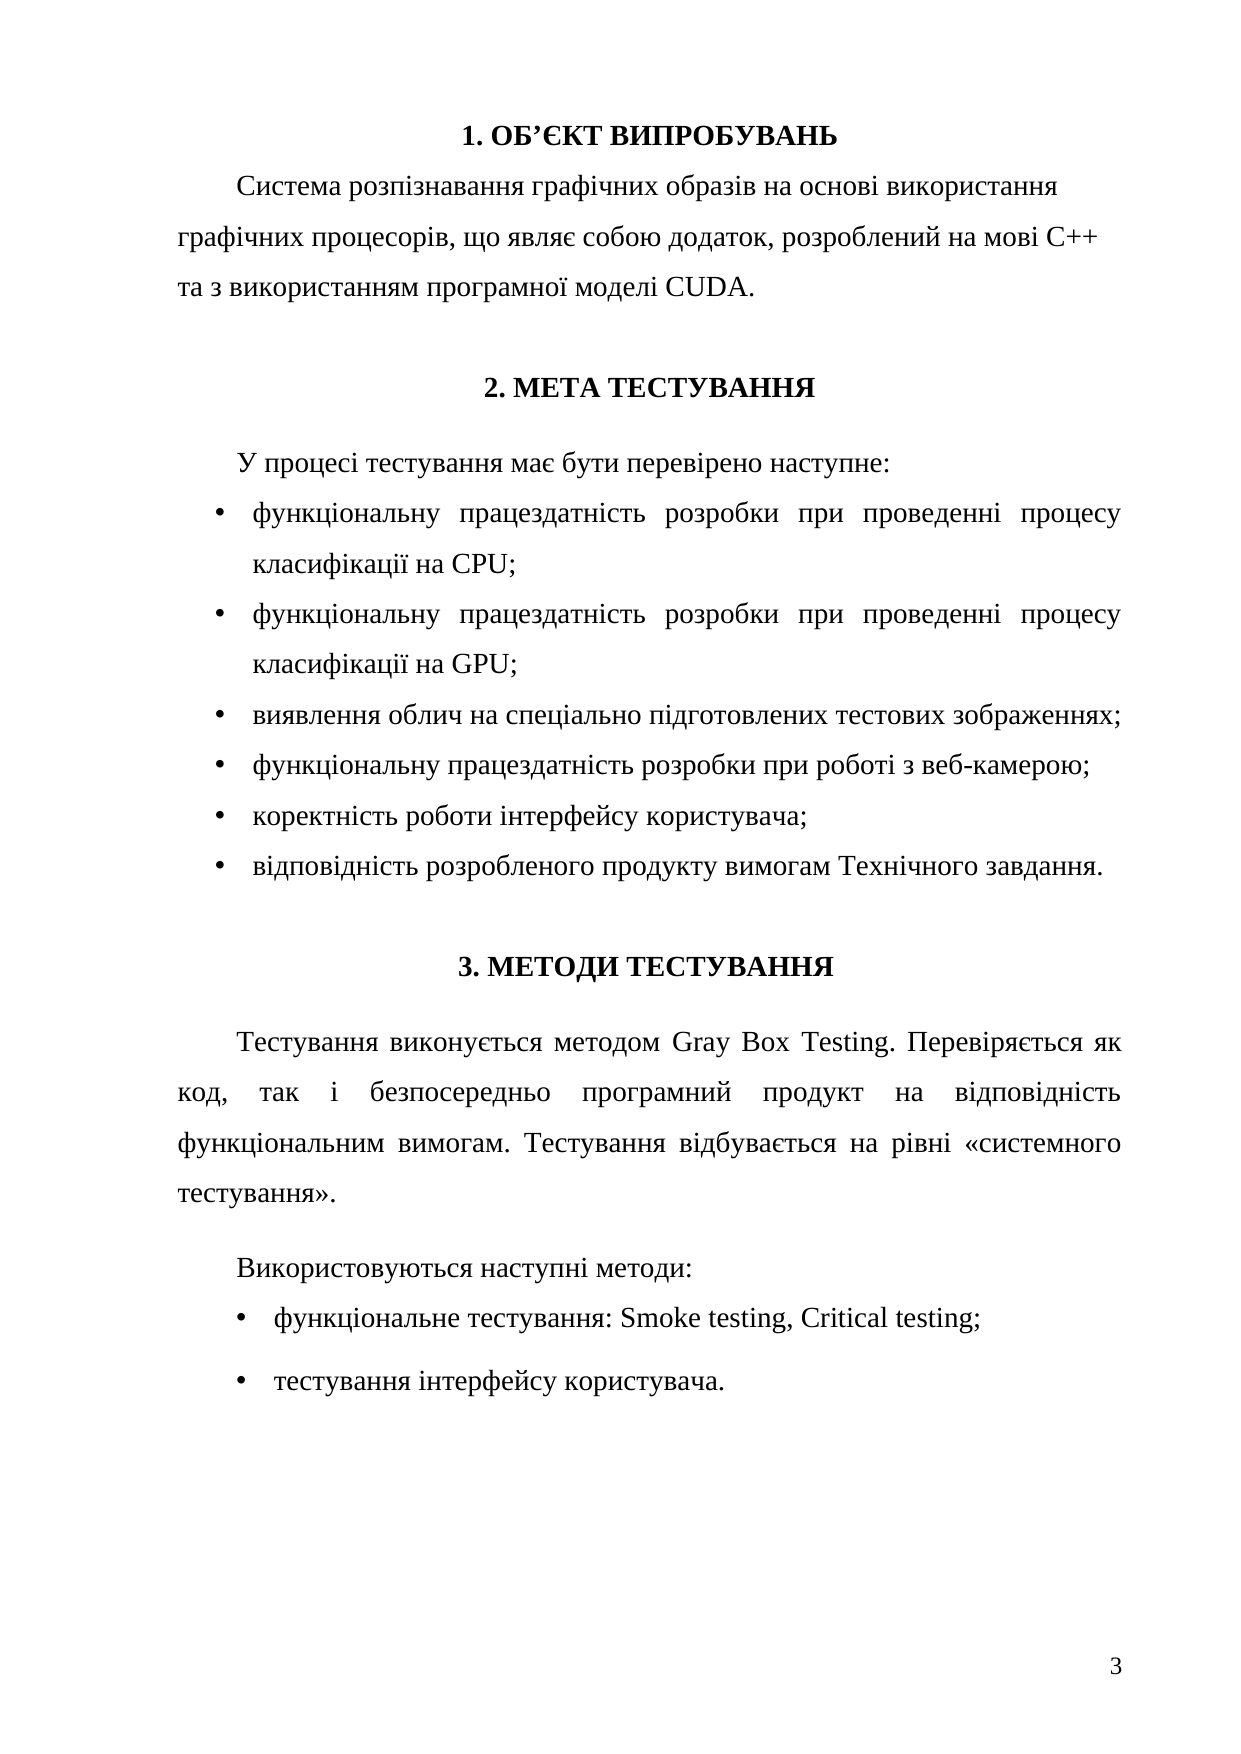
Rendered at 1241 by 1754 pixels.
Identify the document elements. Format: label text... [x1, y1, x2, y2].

text У процесі тестування має бути перевірено наступне: [177, 445, 1122, 478]
list коректність роботи інтерфейсу користувача; [215, 798, 1122, 831]
list функціональну працездатність розробки при роботі з веб-камерою; [215, 747, 1122, 781]
text 1. ОБ’ЄКТ ВИПРОБУВАНЬ [177, 118, 1122, 152]
list функціональну працездатність розробки при проведенні процесу класифікації на GPU; [215, 596, 1122, 680]
list функціональну працездатність розробки при проведенні процесу класифікації на CPU; [215, 495, 1122, 579]
text 3. МЕТОДИ ТЕСТУВАННЯ [177, 949, 1122, 982]
list функціональне тестування: Smoke testing, Critical testing; [236, 1301, 1122, 1334]
list тестування інтерфейсу користувача. [236, 1363, 1122, 1397]
text 2. МЕТА ТЕСТУВАННЯ [177, 370, 1122, 403]
list відповідність розробленого продукту вимогам Технічного завдання. [215, 848, 1122, 882]
text Система розпізнавання графічних образів на основі використання графічних процесорів, що являє собою додаток, розроблений на мові С++ та з використанням програмної моделі CUDA. [177, 168, 1122, 303]
text Використовуються наступні методи: [177, 1250, 1122, 1284]
list виявлення облич на спеціально підготовлених тестових зображеннях; [215, 697, 1122, 730]
text Тестування виконується методом Gray Box Testing. Перевіряється як код, так і безпосередньо програмний продукт на відповідність функціональним вимогам. Тестування відбувається на рівні «системного тестування». [177, 1024, 1122, 1208]
